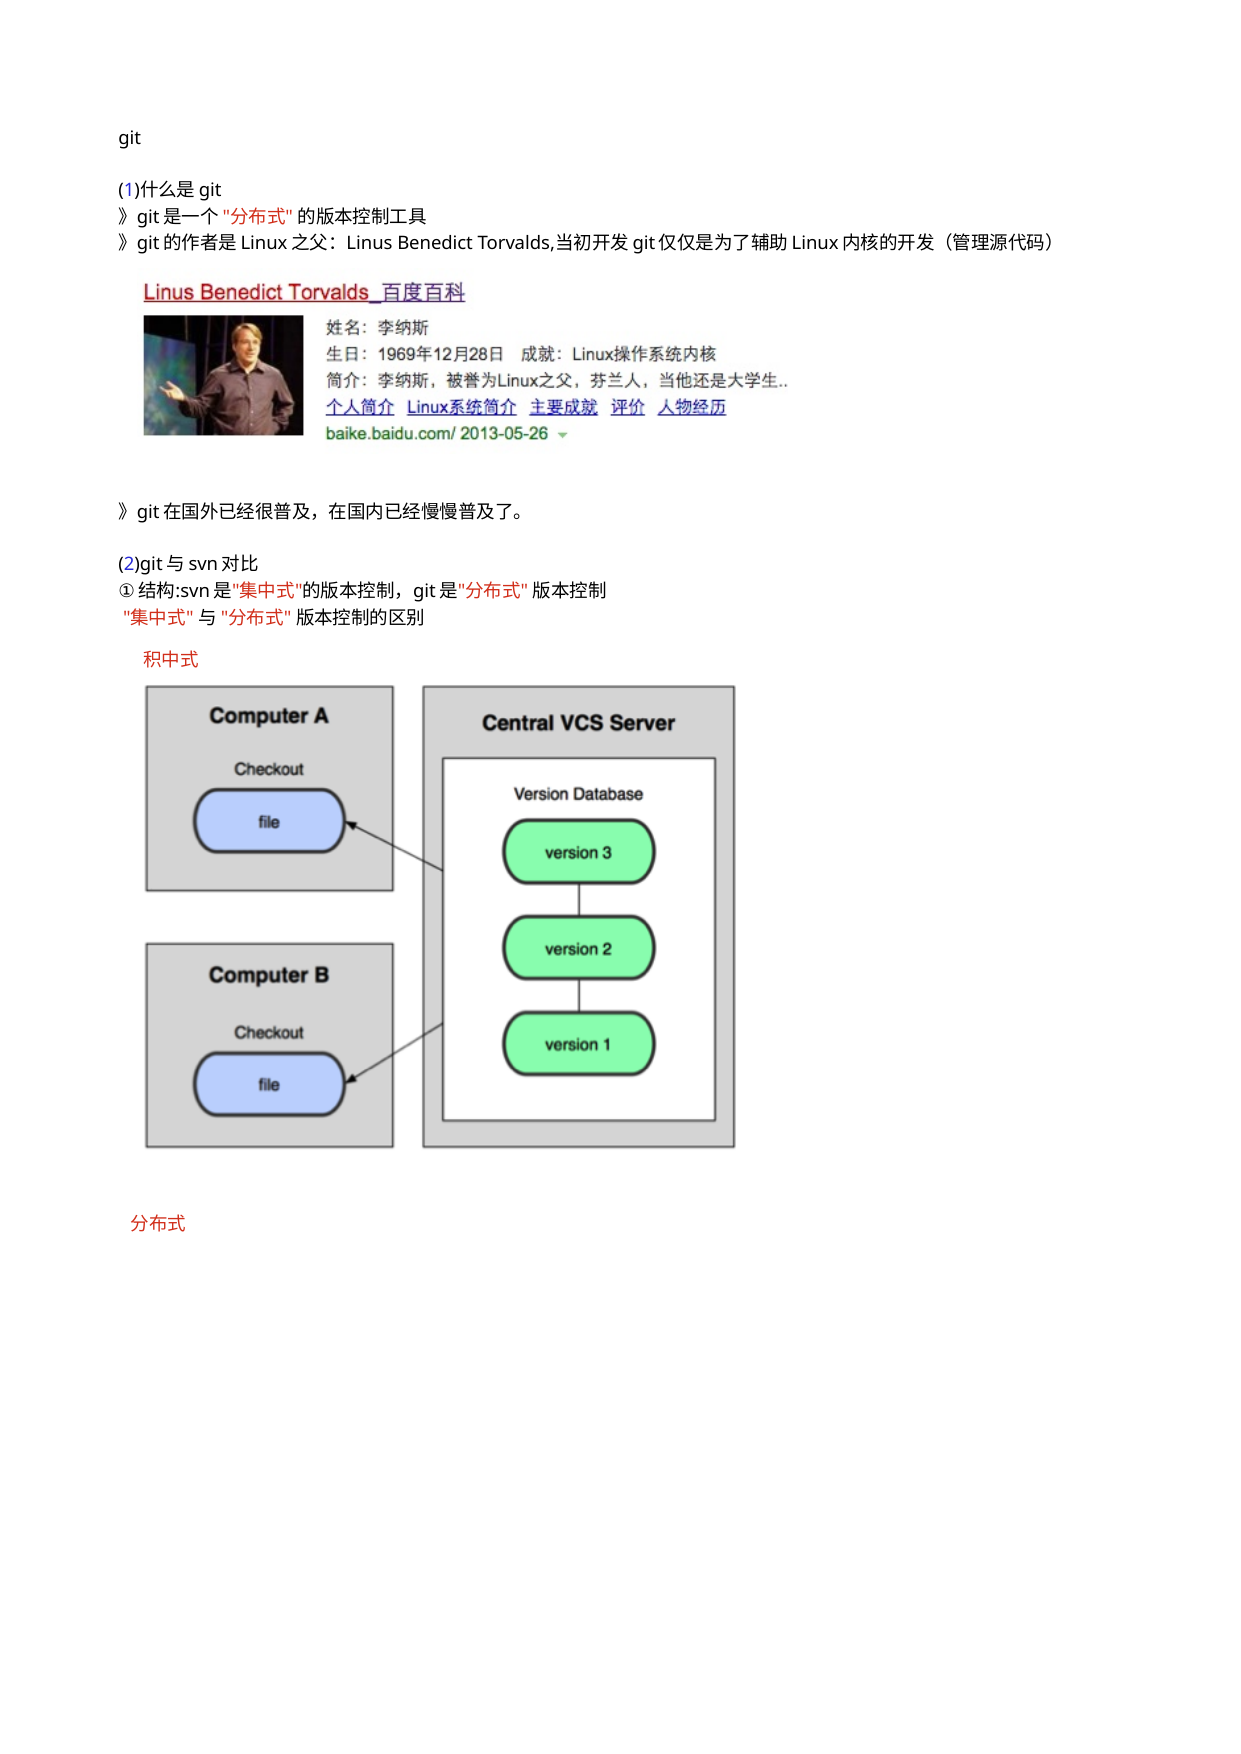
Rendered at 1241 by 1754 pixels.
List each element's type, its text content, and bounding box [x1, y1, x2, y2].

text git (1)什么是git 》git是一个 "分布式" 的版本控制工具 》git的作者是Linux之父：Linus Benedict Torvalds,当初开发git仅仅是为了辅助Linux内核的开发（管理源代码） [118, 125, 1122, 255]
text 》git在国外已经很普及，在国内已经慢慢普及了。 (2)git与svn对比 ①结构:svn是"集中式"的版本控制，git是"分布式" 版本控制 "集中式" 与 "分布式" 版本控制的区别 [118, 472, 1122, 630]
picture [136, 268, 789, 454]
text 分布式 [118, 1207, 1122, 1236]
picture [143, 684, 737, 1151]
text 积中式 [118, 643, 1122, 672]
